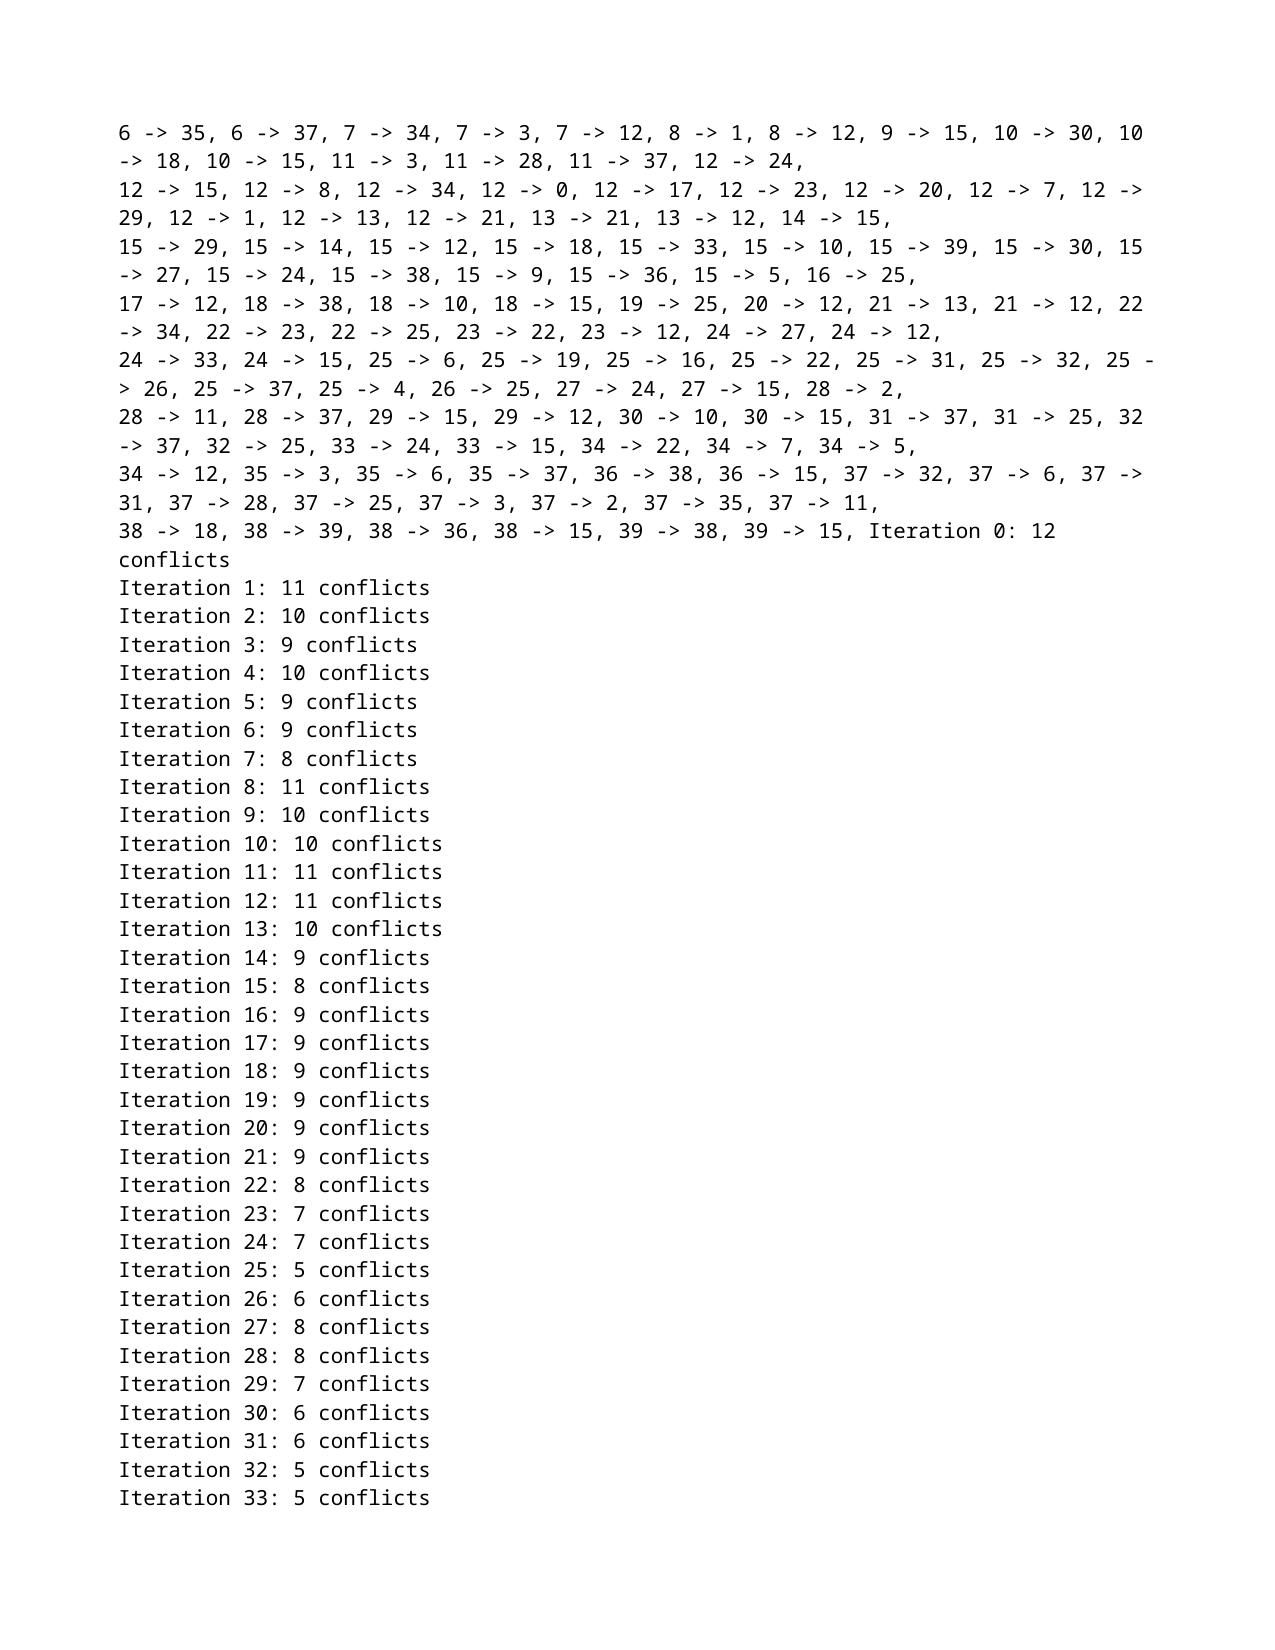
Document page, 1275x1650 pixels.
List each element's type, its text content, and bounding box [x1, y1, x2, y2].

text Iteration 14: 9 conflicts [118, 943, 1157, 971]
text Iteration 6: 9 conflicts [118, 715, 1157, 744]
text Iteration 8: 11 conflicts [118, 772, 1157, 801]
text Iteration 21: 9 conflicts [118, 1142, 1157, 1170]
text Iteration 32: 5 conflicts [118, 1455, 1157, 1483]
text Iteration 7: 8 conflicts [118, 744, 1157, 772]
text Iteration 23: 7 conflicts [118, 1199, 1157, 1227]
text Iteration 18: 9 conflicts [118, 1057, 1157, 1085]
text Iteration 25: 5 conflicts [118, 1256, 1157, 1284]
text Iteration 31: 6 conflicts [118, 1426, 1157, 1455]
text Iteration 27: 8 conflicts [118, 1312, 1157, 1341]
text Iteration 24: 7 conflicts [118, 1227, 1157, 1256]
text Iteration 10: 10 conflicts [118, 829, 1157, 857]
text Iteration 30: 6 conflicts [118, 1398, 1157, 1426]
text Iteration 5: 9 conflicts [118, 687, 1157, 715]
text Iteration 13: 10 conflicts [118, 914, 1157, 943]
text 34 -> 12, 35 -> 3, 35 -> 6, 35 -> 37, 36 -> 38, 36 -> 15, 37 -> 32, 37 -> 6, 37 -> 31, 37 -> 28, 37 -> 25, 37 -> 3, 37 -> 2, 37 -> 35, 37 -> 11, [118, 459, 1157, 516]
text Iteration 19: 9 conflicts [118, 1085, 1157, 1113]
text Iteration 12: 11 conflicts [118, 886, 1157, 914]
text Iteration 9: 10 conflicts [118, 801, 1157, 829]
text 28 -> 11, 28 -> 37, 29 -> 15, 29 -> 12, 30 -> 10, 30 -> 15, 31 -> 37, 31 -> 25, 32 -> 37, 32 -> 25, 33 -> 24, 33 -> 15, 34 -> 22, 34 -> 7, 34 -> 5, [118, 402, 1157, 459]
text Iteration 33: 5 conflicts [118, 1483, 1157, 1512]
text Iteration 22: 8 conflicts [118, 1170, 1157, 1199]
text 12 -> 15, 12 -> 8, 12 -> 34, 12 -> 0, 12 -> 17, 12 -> 23, 12 -> 20, 12 -> 7, 12 -> 29, 12 -> 1, 12 -> 13, 12 -> 21, 13 -> 21, 13 -> 12, 14 -> 15, [118, 175, 1157, 232]
text Iteration 28: 8 conflicts [118, 1341, 1157, 1369]
text Iteration 2: 10 conflicts [118, 602, 1157, 630]
text Iteration 26: 6 conflicts [118, 1284, 1157, 1312]
text Iteration 11: 11 conflicts [118, 857, 1157, 886]
text Iteration 4: 10 conflicts [118, 658, 1157, 687]
text 17 -> 12, 18 -> 38, 18 -> 10, 18 -> 15, 19 -> 25, 20 -> 12, 21 -> 13, 21 -> 12, 22 -> 34, 22 -> 23, 22 -> 25, 23 -> 22, 23 -> 12, 24 -> 27, 24 -> 12, [118, 289, 1157, 346]
text Iteration 20: 9 conflicts [118, 1113, 1157, 1142]
text 6 -> 35, 6 -> 37, 7 -> 34, 7 -> 3, 7 -> 12, 8 -> 1, 8 -> 12, 9 -> 15, 10 -> 30, 10 -> 18, 10 -> 15, 11 -> 3, 11 -> 28, 11 -> 37, 12 -> 24, [118, 118, 1157, 175]
text Iteration 3: 9 conflicts [118, 630, 1157, 658]
text 24 -> 33, 24 -> 15, 25 -> 6, 25 -> 19, 25 -> 16, 25 -> 22, 25 -> 31, 25 -> 32, 25 -> 26, 25 -> 37, 25 -> 4, 26 -> 25, 27 -> 24, 27 -> 15, 28 -> 2, [118, 346, 1157, 402]
text 38 -> 18, 38 -> 39, 38 -> 36, 38 -> 15, 39 -> 38, 39 -> 15, Iteration 0: 12 conflicts [118, 516, 1157, 573]
text Iteration 17: 9 conflicts [118, 1028, 1157, 1057]
text Iteration 16: 9 conflicts [118, 1000, 1157, 1028]
text 15 -> 29, 15 -> 14, 15 -> 12, 15 -> 18, 15 -> 33, 15 -> 10, 15 -> 39, 15 -> 30, 15 -> 27, 15 -> 24, 15 -> 38, 15 -> 9, 15 -> 36, 15 -> 5, 16 -> 25, [118, 232, 1157, 289]
text Iteration 29: 7 conflicts [118, 1369, 1157, 1398]
text Iteration 1: 11 conflicts [118, 573, 1157, 602]
text Iteration 15: 8 conflicts [118, 971, 1157, 1000]
